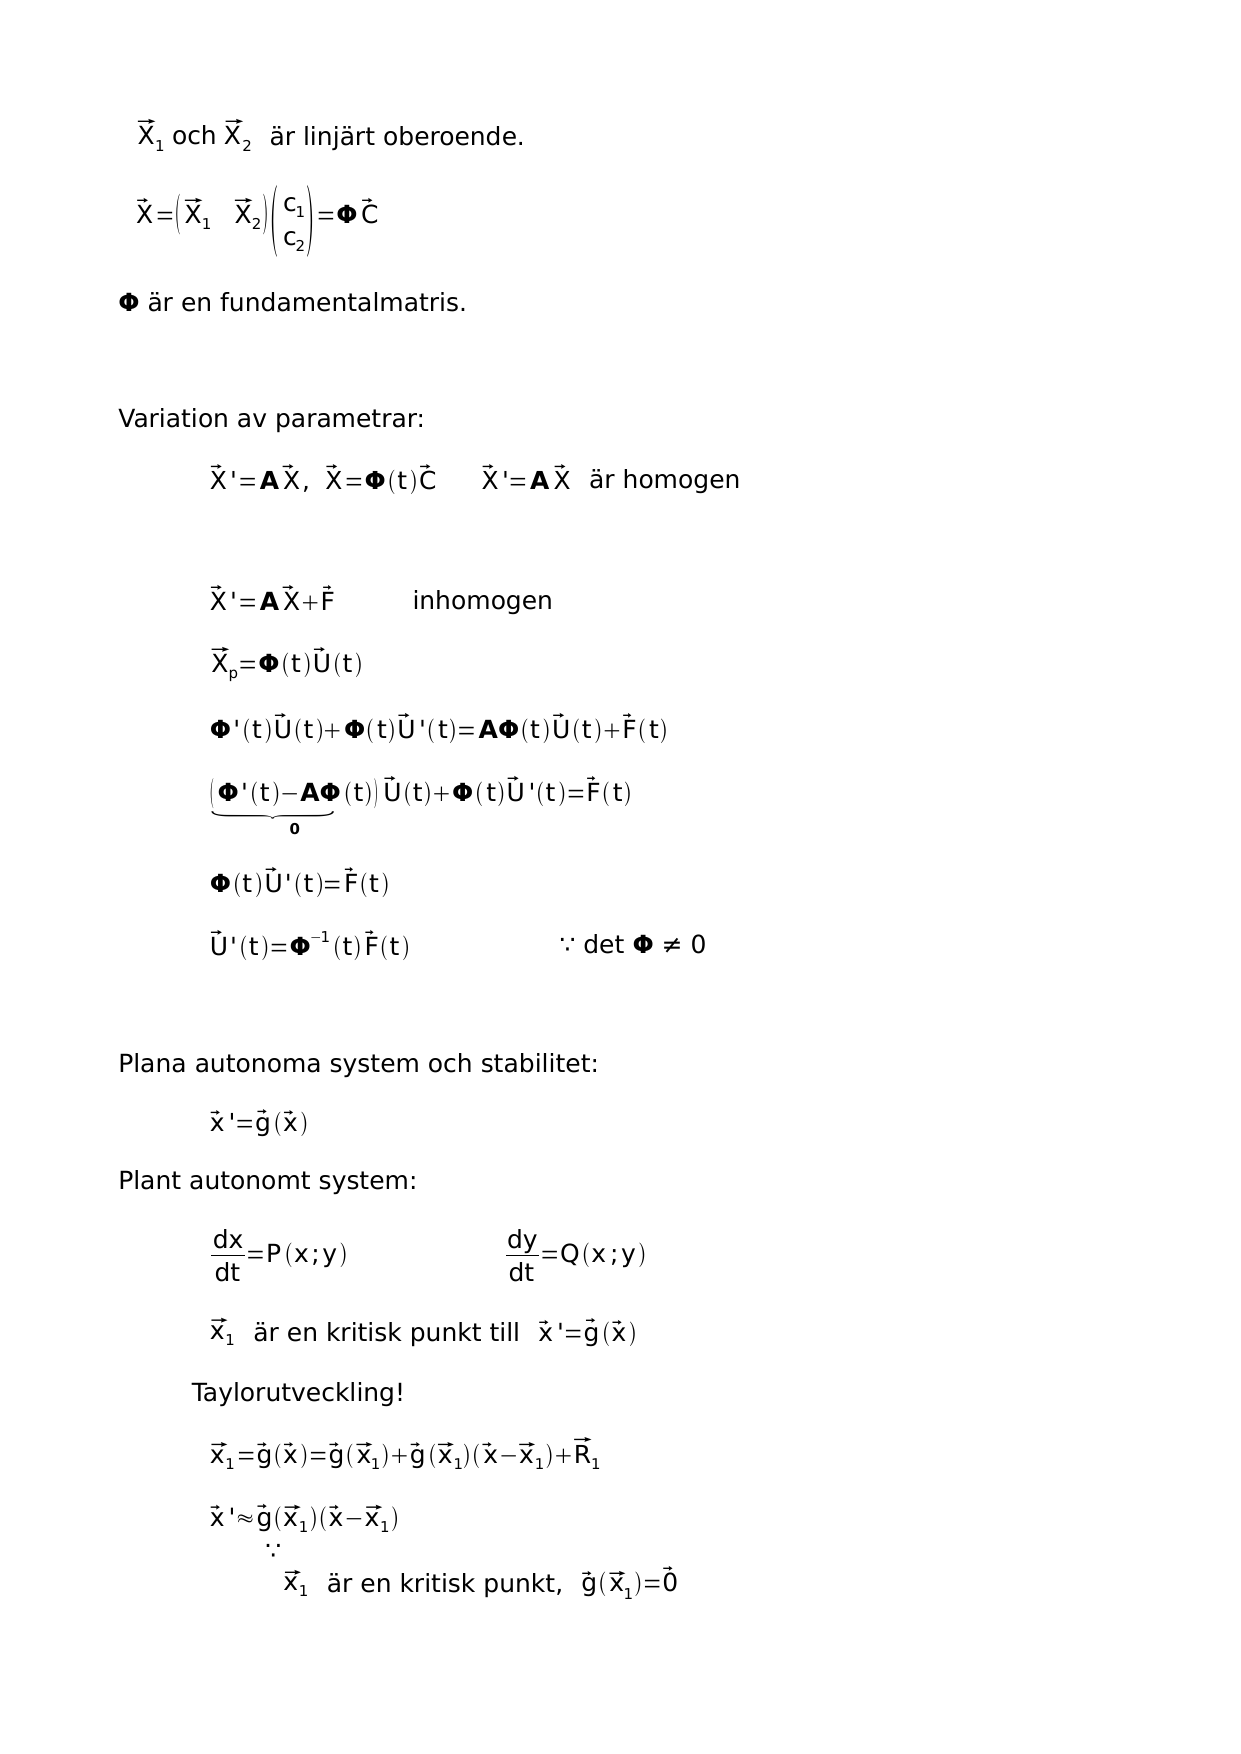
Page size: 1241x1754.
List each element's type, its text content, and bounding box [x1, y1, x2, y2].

text är en kritisk punkt, [118, 1565, 1122, 1602]
text ∵ det Φ ≠ 0 [118, 929, 1122, 962]
text Variation av parametrar: [118, 404, 1122, 434]
text Plana autonoma system och stabilitet: [118, 1049, 1122, 1079]
text ∵ [118, 1536, 1122, 1565]
text är en kritisk punkt till [118, 1316, 1122, 1349]
text Plant autonomt system: [118, 1166, 1122, 1196]
text är linjärt oberoende. [118, 118, 1122, 155]
text Taylorutveckling! [118, 1378, 1122, 1407]
text är homogen [118, 463, 1122, 496]
text inhomogen [118, 584, 1122, 617]
text Φ är en fundamentalmatris. [118, 288, 1122, 317]
